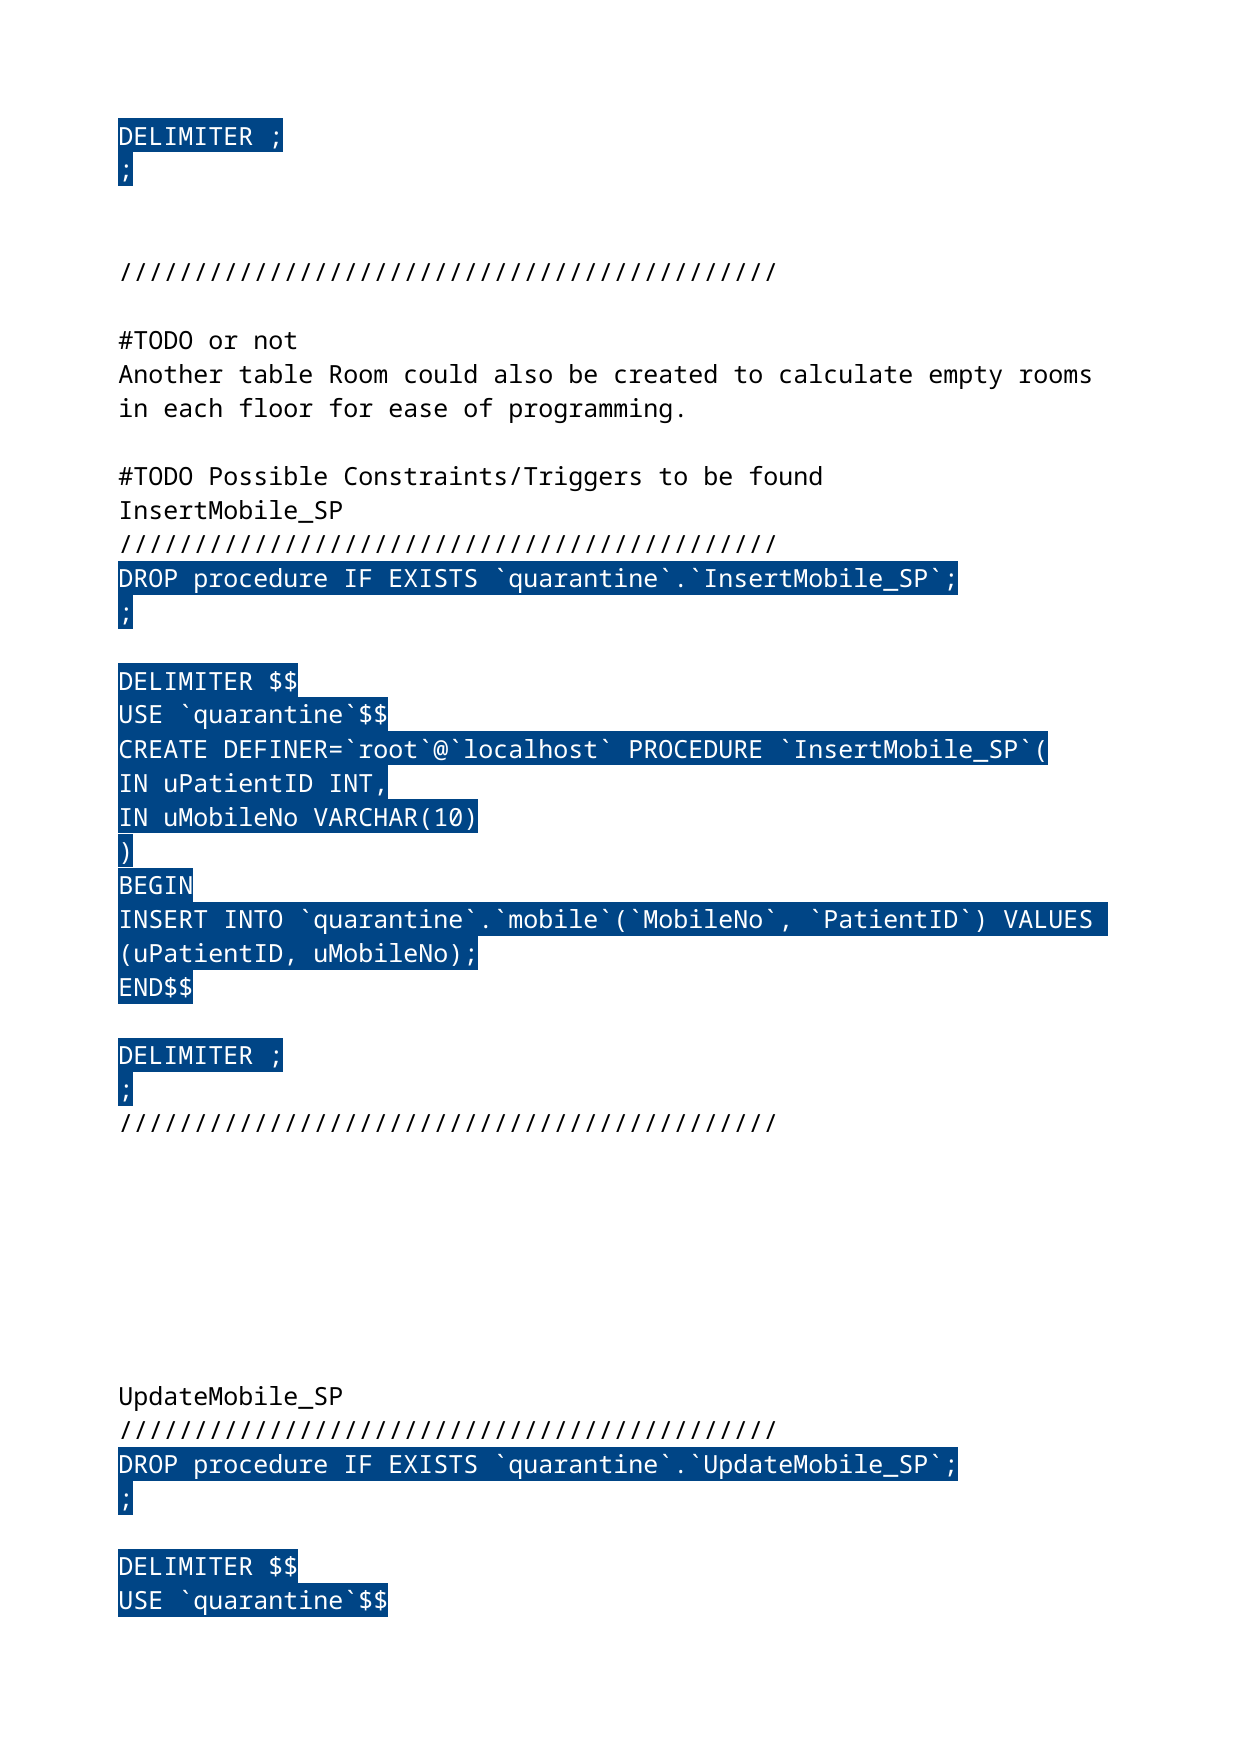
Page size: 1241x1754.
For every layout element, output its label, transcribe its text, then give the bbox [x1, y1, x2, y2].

text //////////////////////////////////////////// [118, 527, 1122, 561]
text DELIMITER ; ; [118, 118, 1122, 186]
text //////////////////////////////////////////// [118, 254, 1122, 288]
text //////////////////////////////////////////// [118, 1412, 1122, 1447]
text InsertMobile_SP [118, 493, 1122, 527]
text UpdateMobile_SP [118, 1378, 1122, 1412]
text //////////////////////////////////////////// [118, 1106, 1122, 1140]
text #TODO Possible Constraints/Triggers to be found [118, 459, 1122, 493]
text #TODO or not [118, 322, 1122, 357]
text DROP procedure IF EXISTS `quarantine`.`InsertMobile_SP`; ; DELIMITER $$ USE `quarantine`$$ CREATE DEFINER=`root`@`localhost` PROCEDURE `InsertMobile_SP`( IN uPatientID INT, IN uMobileNo VARCHAR(10) ) BEGIN INSERT INTO `quarantine`.`mobile`(`MobileNo`, `PatientID`) VALUES (uPatientID, uMobileNo); END$$ DELIMITER ; ; [118, 561, 1122, 1106]
text Another table Room could also be created to calculate empty rooms in each floor for ease of programming. [118, 357, 1122, 425]
text DROP procedure IF EXISTS `quarantine`.`UpdateMobile_SP`; ; DELIMITER $$ USE `quarantine`$$ [118, 1447, 1122, 1617]
